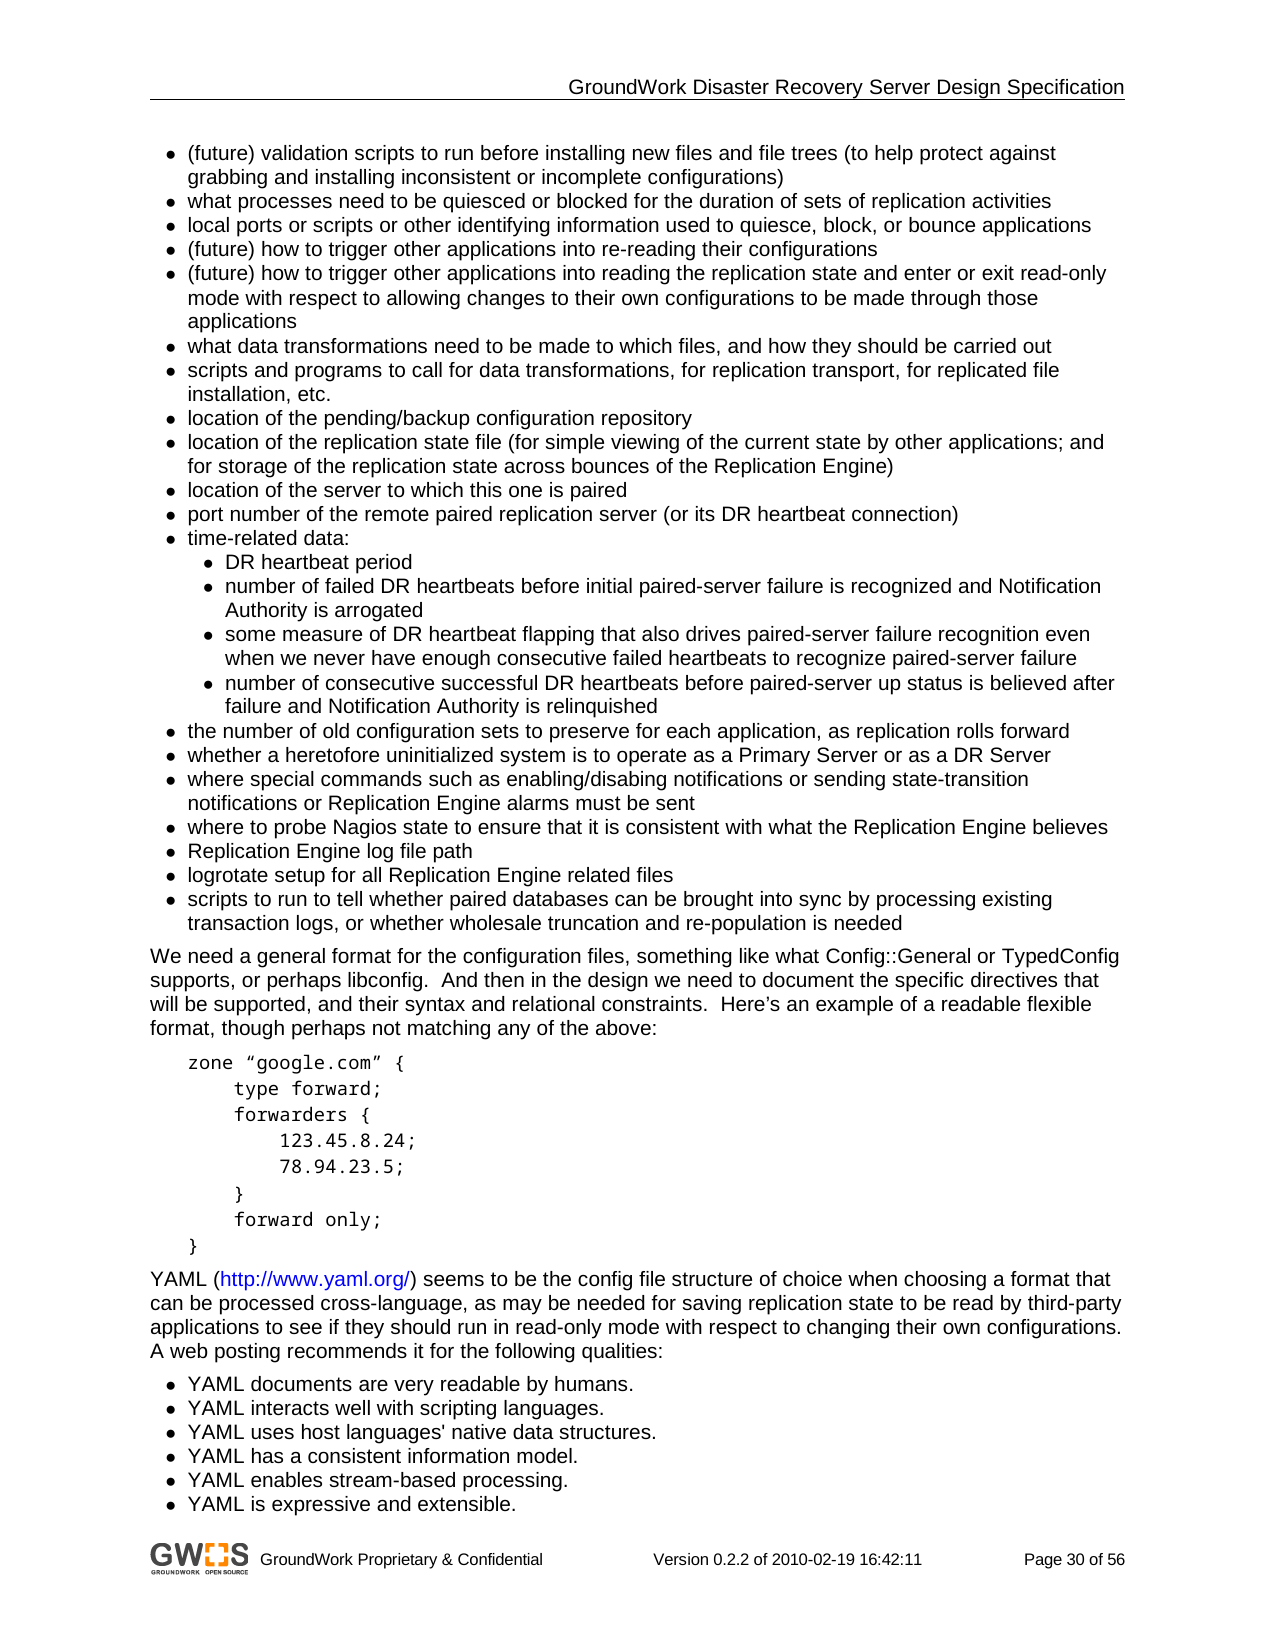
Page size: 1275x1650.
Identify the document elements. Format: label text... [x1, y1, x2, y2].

text } [187, 1179, 1125, 1206]
list (future) validation scripts to run before installing new files and file trees (to help protect against grabbing and installing inconsistent or incomplete configurations) [165, 141, 1125, 189]
list where to probe Nagios state to ensure that it is consistent with what the Replication Engine believes [165, 815, 1125, 839]
text YAML (http://www.yaml.org/) seems to be the config file structure of choice when choosing a format that can be processed cross-language, as may be needed for saving replication state to be read by third-party applications to see if they should run in read-only mode with respect to changing their own configurations. A web posting recommends it for the following qualities: [150, 1267, 1125, 1363]
list scripts to run to tell whether paired databases can be brought into sync by processing existing transaction logs, or whether wholesale truncation and re-population is needed [165, 887, 1125, 935]
text type forward; [187, 1075, 1125, 1101]
list number of failed DR heartbeats before initial paired-server failure is recognized and Notification Authority is arrogated [202, 574, 1125, 622]
list some measure of DR heartbeat flapping that also drives paired-server failure recognition even when we never have enough consecutive failed heartbeats to recognize paired-server failure [202, 622, 1125, 670]
list local ports or scripts or other identifying information used to quiesce, block, or bounce applications [165, 213, 1125, 237]
text forwarders { [187, 1101, 1125, 1127]
list YAML is expressive and extensible. [165, 1492, 1125, 1516]
list logrotate setup for all Replication Engine related files [165, 863, 1125, 887]
text We need a general format for the configuration files, something like what Config::General or TypedConfig supports, or perhaps libconfig. And then in the design we need to document the specific directives that will be supported, and their syntax and relational constraints. Here’s an example of a readable flexible format, though perhaps not matching any of the above: [150, 944, 1125, 1040]
list where special commands such as enabling/disabing notifications or sending state-transition notifications or Replication Engine alarms must be sent [165, 767, 1125, 815]
list number of consecutive successful DR heartbeats before paired-server up status is believed after failure and Notification Authority is relinquished [202, 670, 1125, 718]
list location of the pending/backup configuration repository [165, 406, 1125, 430]
text forward only; [187, 1206, 1125, 1232]
list (future) how to trigger other applications into reading the replication state and enter or exit read-only mode with respect to allowing changes to their own configurations to be made through those applications [165, 261, 1125, 333]
list YAML documents are very readable by humans. [165, 1372, 1125, 1396]
list whether a heretofore uninitialized system is to operate as a Primary Server or as a DR Server [165, 743, 1125, 767]
list YAML interacts well with scripting languages. [165, 1396, 1125, 1420]
list (future) how to trigger other applications into re-reading their configurations [165, 237, 1125, 261]
list DR heartbeat period [202, 550, 1125, 574]
list location of the server to which this one is paired [165, 478, 1125, 502]
list the number of old configuration sets to preserve for each application, as replication rolls forward [165, 718, 1125, 743]
list YAML uses host languages' native data structures. [165, 1420, 1125, 1444]
list location of the replication state file (for simple viewing of the current state by other applications; and for storage of the replication state across bounces of the Replication Engine) [165, 430, 1125, 478]
text } [187, 1232, 1125, 1258]
list time-related data: [165, 526, 1125, 550]
list what processes need to be quiesced or blocked for the duration of sets of replication activities [165, 189, 1125, 213]
picture [150, 1543, 248, 1575]
text 123.45.8.24; [187, 1127, 1125, 1153]
list scripts and programs to call for data transformations, for replication transport, for replicated file installation, etc. [165, 358, 1125, 406]
text zone “google.com” { [187, 1049, 1125, 1075]
list Replication Engine log file path [165, 839, 1125, 863]
list what data transformations need to be made to which files, and how they should be carried out [165, 333, 1125, 358]
text 78.94.23.5; [187, 1153, 1125, 1179]
list YAML has a consistent information model. [165, 1444, 1125, 1468]
list port number of the remote paired replication server (or its DR heartbeat connection) [165, 502, 1125, 526]
list YAML enables stream-based processing. [165, 1468, 1125, 1492]
